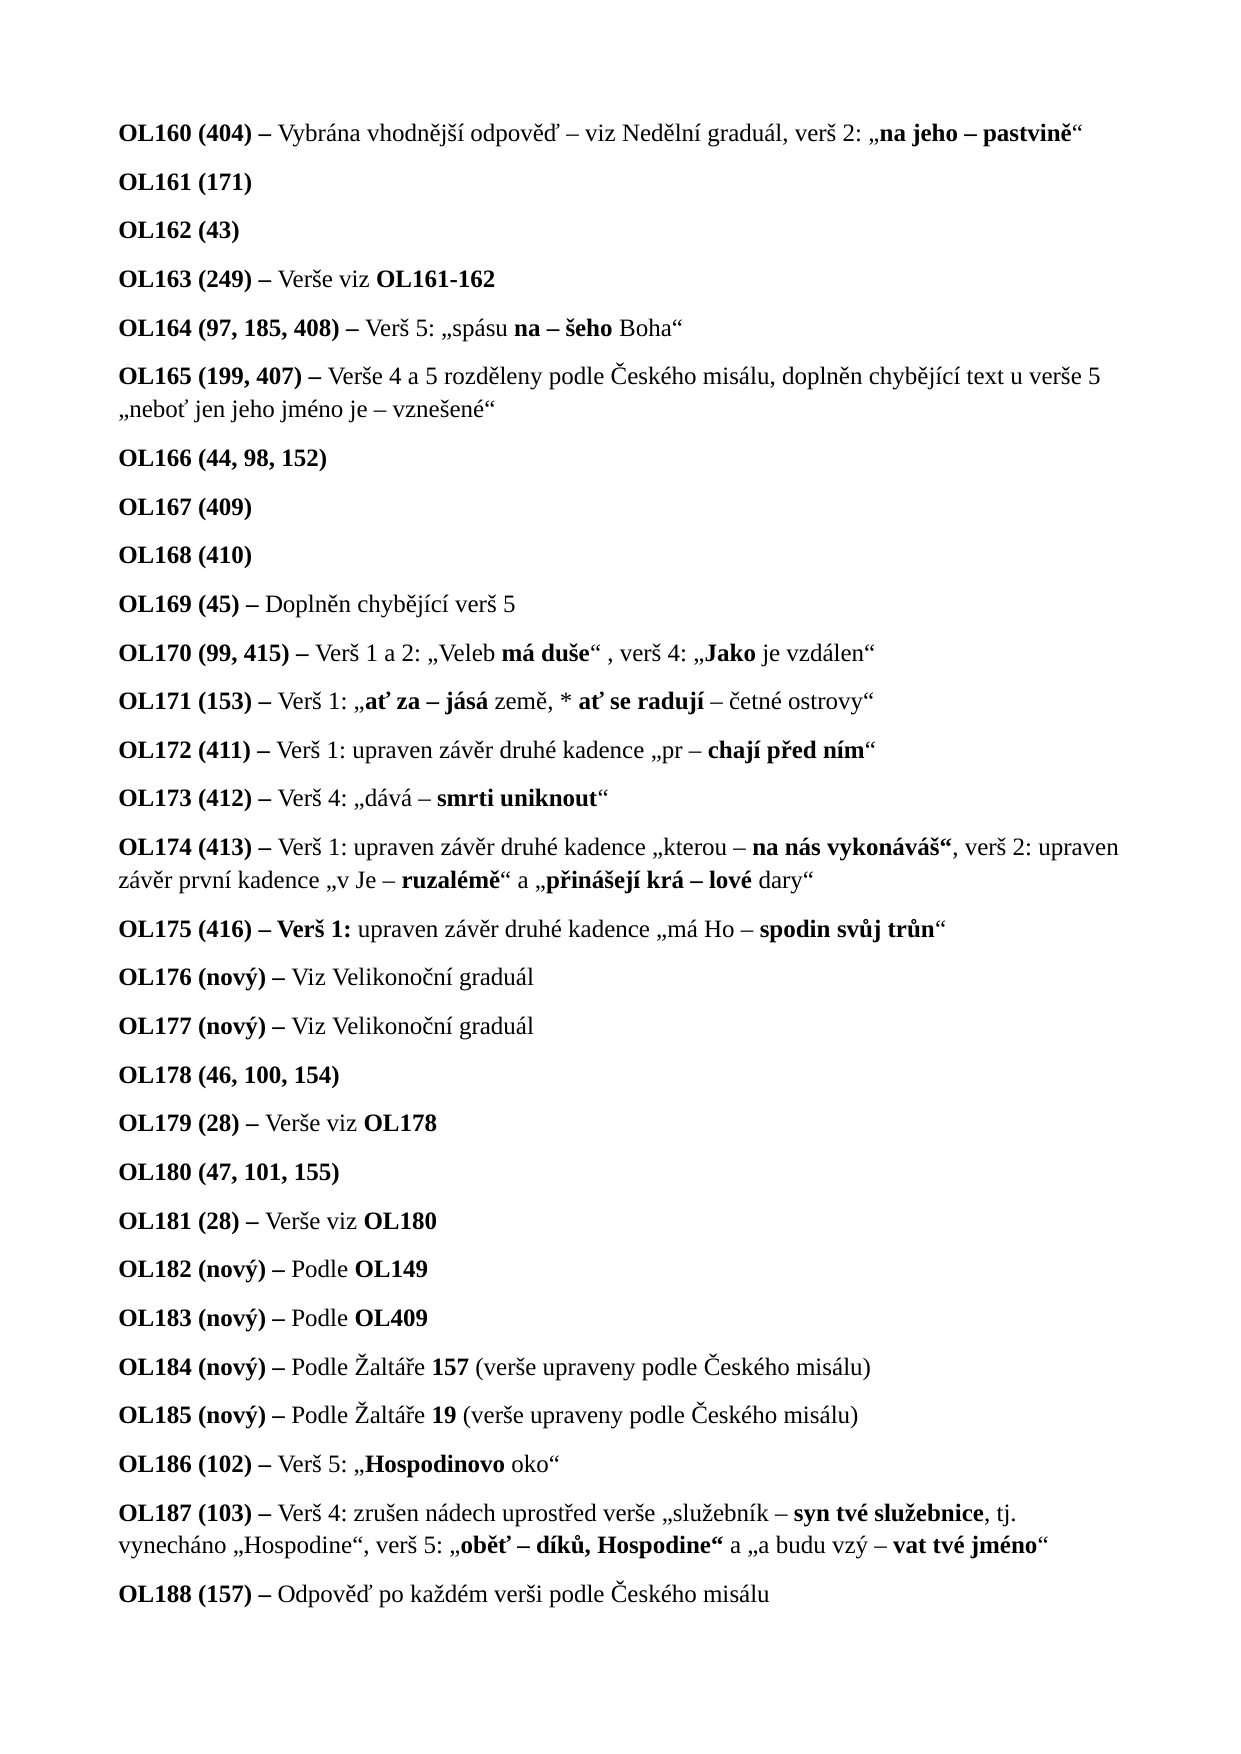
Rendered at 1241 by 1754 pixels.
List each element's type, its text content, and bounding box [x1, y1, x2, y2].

text OL174 (413) – Verš 1: upraven závěr druhé kadence „kterou – na nás vykonáváš“, verš 2: upraven závěr první kadence „v Je – ruzalémě“ a „přinášejí krá – lové dary“ [118, 832, 1122, 894]
text OL175 (416) – Verš 1: upraven závěr druhé kadence „má Ho – spodin svůj trůn“ [118, 914, 1122, 943]
text OL188 (157) – Odpověď po každém verši podle Českého misálu [118, 1579, 1122, 1608]
text OL181 (28) – Verše viz OL180 [118, 1206, 1122, 1234]
text OL178 (46, 100, 154) [118, 1060, 1122, 1088]
text OL166 (44, 98, 152) [118, 443, 1122, 472]
text OL177 (nový) – Viz Velikonoční graduál [118, 1011, 1122, 1040]
text OL162 (43) [118, 215, 1122, 244]
text OL165 (199, 407) – Verše 4 a 5 rozděleny podle Českého misálu, doplněn chybějící text u verše 5 „neboť jen jeho jméno je – vznešené“ [118, 361, 1122, 423]
text OL185 (nový) – Podle Žaltáře 19 (verše upraveny podle Českého misálu) [118, 1400, 1122, 1429]
text OL169 (45) – Doplněn chybějící verš 5 [118, 589, 1122, 618]
text OL168 (410) [118, 540, 1122, 569]
text OL173 (412) – Verš 4: „dává – smrti uniknout“ [118, 783, 1122, 812]
text OL186 (102) – Verš 5: „Hospodinovo oko“ [118, 1449, 1122, 1478]
text OL187 (103) – Verš 4: zrušen nádech uprostřed verše „služebník – syn tvé služebnice, tj. vynecháno „Hospodine“, verš 5: „oběť – díků, Hospodine“ a „a budu vzý – vat tvé jméno“ [118, 1498, 1122, 1559]
text OL161 (171) [118, 167, 1122, 196]
text OL182 (nový) – Podle OL149 [118, 1254, 1122, 1283]
text OL180 (47, 101, 155) [118, 1157, 1122, 1186]
text OL176 (nový) – Viz Velikonoční graduál [118, 962, 1122, 991]
text OL179 (28) – Verše viz OL178 [118, 1108, 1122, 1137]
text OL170 (99, 415) – Verš 1 a 2: „Veleb má duše“ , verš 4: „Jako je vzdálen“ [118, 638, 1122, 666]
text OL172 (411) – Verš 1: upraven závěr druhé kadence „pr – chají před ním“ [118, 735, 1122, 764]
text OL183 (nový) – Podle OL409 [118, 1303, 1122, 1332]
text OL160 (404) – Vybrána vhodnější odpověď – viz Nedělní graduál, verš 2: „na jeho – pastvině“ [118, 118, 1122, 147]
text OL163 (249) – Verše viz OL161-162 [118, 264, 1122, 293]
text OL167 (409) [118, 492, 1122, 520]
text OL171 (153) – Verš 1: „ať za – jásá země, * ať se radují – četné ostrovy“ [118, 686, 1122, 715]
text OL164 (97, 185, 408) – Verš 5: „spásu na – šeho Boha“ [118, 313, 1122, 341]
text OL184 (nový) – Podle Žaltáře 157 (verše upraveny podle Českého misálu) [118, 1352, 1122, 1380]
